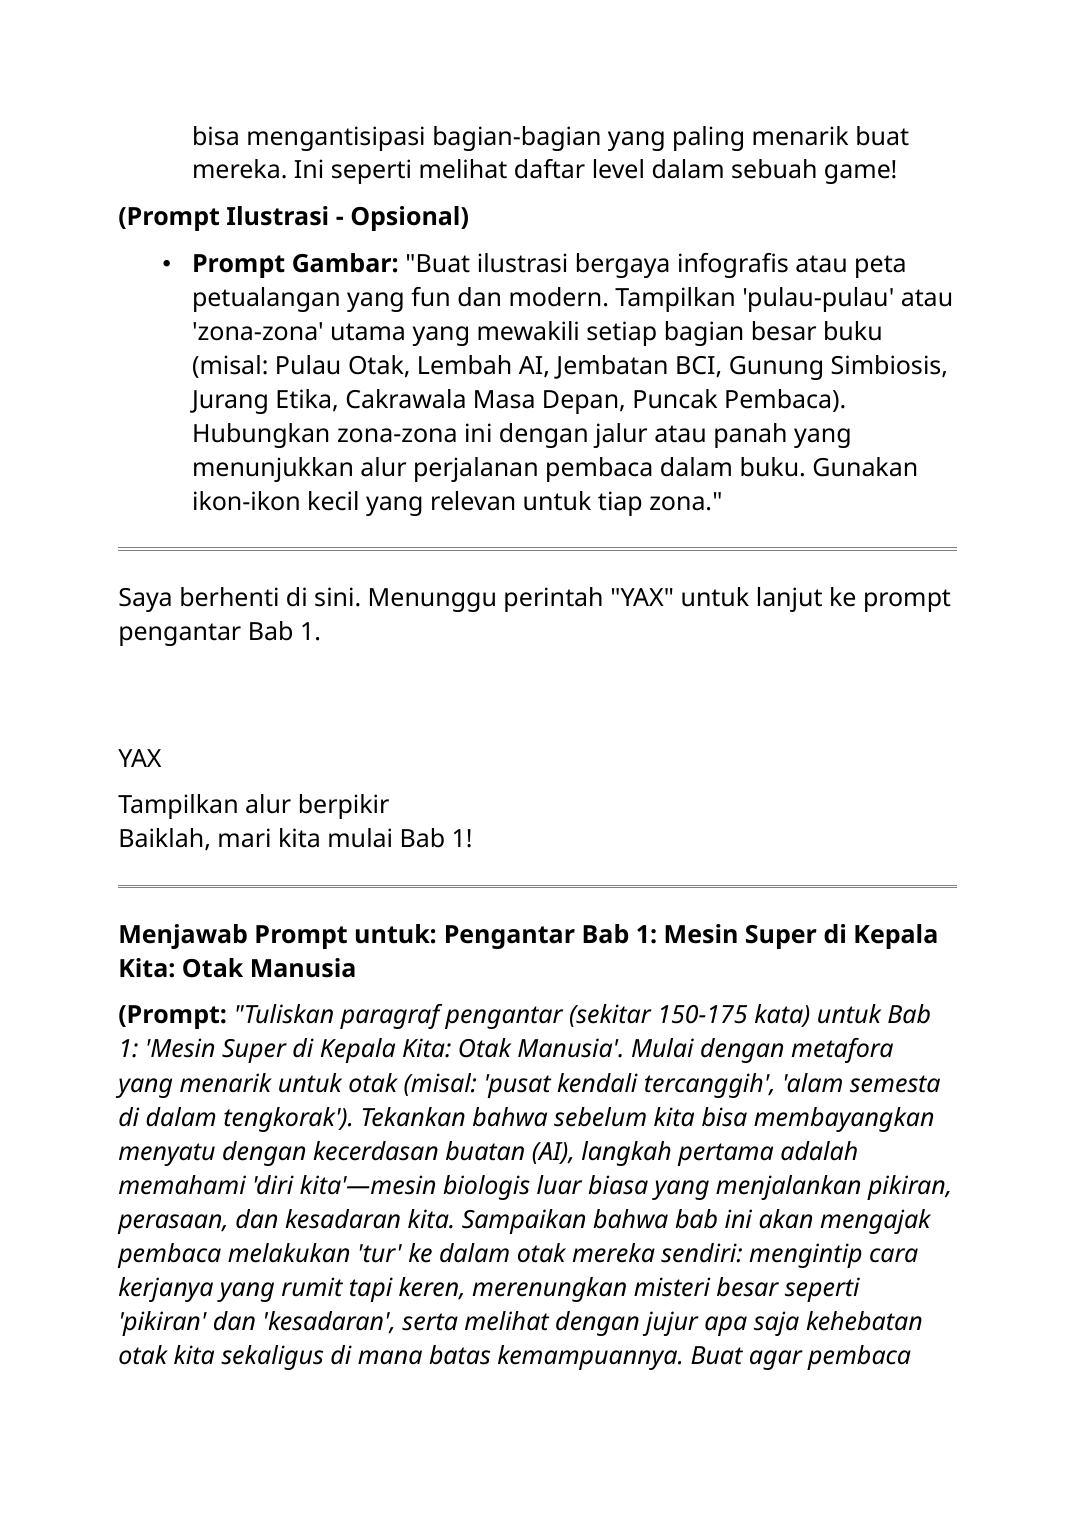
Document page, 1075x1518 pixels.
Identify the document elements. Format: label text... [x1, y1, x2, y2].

text Tampilkan alur berpikir [118, 787, 957, 821]
list Prompt Gambar: "Buat ilustrasi bergaya infografis atau peta petualangan yang fun dan modern. Tampilkan 'pulau-pulau' atau 'zona-zona' utama yang mewakili setiap bagian besar buku (misal: Pulau Otak, Lembah AI, Jembatan BCI, Gunung Simbiosis, Jurang Etika, Cakrawala Masa Depan, Puncak Pembaca). Hubungkan zona-zona ini dengan jalur atau panah yang menunjukkan alur perjalanan pembaca dalam buku. Gunakan ikon-ikon kecil yang relevan untuk tiap zona." [162, 245, 957, 518]
text Baiklah, mari kita mulai Bab 1! [118, 821, 957, 855]
list bisa mengantisipasi bagian-bagian yang paling menarik buat mereka. Ini seperti melihat daftar level dalam sebuah game! [162, 118, 957, 186]
text (Prompt: "Tuliskan paragraf pengantar (sekitar 150-175 kata) untuk Bab 1: 'Mesin Super di Kepala Kita: Otak Manusia'. Mulai dengan metafora yang menarik untuk otak (misal: 'pusat kendali tercanggih', 'alam semesta di dalam tengkorak'). Tekankan bahwa sebelum kita bisa membayangkan menyatu dengan kecerdasan buatan (AI), langkah pertama adalah memahami 'diri kita'—mesin biologis luar biasa yang menjalankan pikiran, perasaan, dan kesadaran kita. Sampaikan bahwa bab ini akan mengajak pembaca melakukan 'tur' ke dalam otak mereka sendiri: mengintip cara kerjanya yang rumit tapi keren, merenungkan misteri besar seperti 'pikiran' dan 'kesadaran', serta melihat dengan jujur apa saja kehebatan otak kita sekaligus di mana batas kemampuannya. Buat agar pembaca [118, 997, 957, 1372]
text (Prompt Ilustrasi - Opsional) [118, 199, 957, 233]
text Menjawab Prompt untuk: Pengantar Bab 1: Mesin Super di Kepala Kita: Otak Manusia [118, 916, 957, 984]
text Saya berhenti di sini. Menunggu perintah "YAX" untuk lanjut ke prompt pengantar Bab 1. [118, 579, 957, 647]
text YAX [118, 740, 957, 774]
